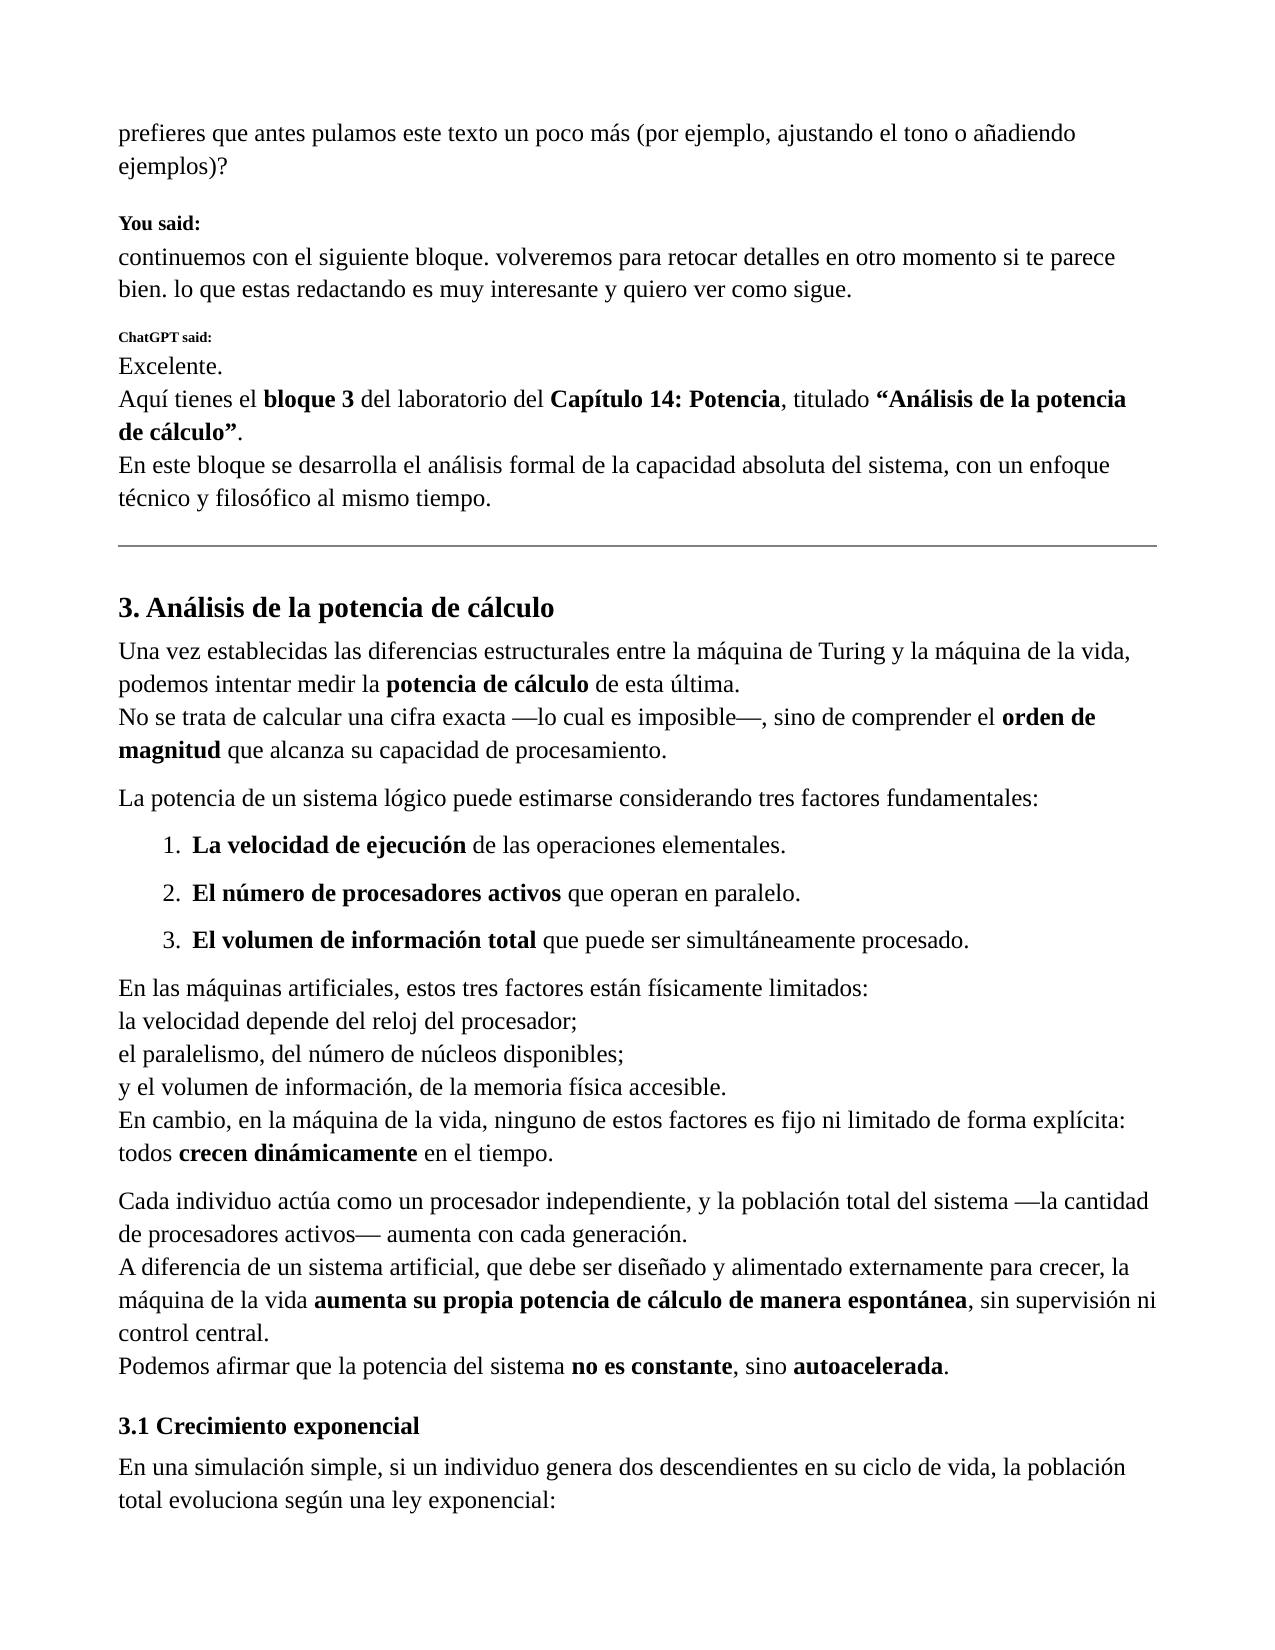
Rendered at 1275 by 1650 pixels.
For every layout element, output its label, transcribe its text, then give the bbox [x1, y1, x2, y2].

text En las máquinas artificiales, estos tres factores están físicamente limitados: la velocidad depende del reloj del procesador; el paralelismo, del número de núcleos disponibles; y el volumen de información, de la memoria física accesible. En cambio, en la máquina de la vida, ninguno de estos factores es fijo ni limitado de forma explícita: todos crecen dinámicamente en el tiempo. [118, 973, 1157, 1167]
text Excelente. Aquí tienes el bloque 3 del laboratorio del Capítulo 14: Potencia, titulado “Análisis de la potencia de cálculo”. En este bloque se desarrolla el análisis formal de la capacidad absoluta del sistema, con un enfoque técnico y filosófico al mismo tiempo. [118, 351, 1157, 512]
subtitle ChatGPT said: [118, 328, 1157, 345]
list El volumen de información total que puede ser simultáneamente procesado. [162, 926, 1157, 954]
text La potencia de un sistema lógico puede estimarse considerando tres factores fundamentales: [118, 783, 1157, 811]
text prefieres que antes pulamos este texto un poco más (por ejemplo, ajustando el tono o añadiendo ejemplos)? [118, 118, 1157, 180]
text En una simulación simple, si un individuo genera dos descendientes en su ciclo de vida, la población total evoluciona según una ley exponencial: [118, 1452, 1157, 1514]
text Una vez establecidas las diferencias estructurales entre la máquina de Turing y la máquina de la vida, podemos intentar medir la potencia de cálculo de esta última. No se trata de calcular una cifra exacta —lo cual es imposible—, sino de comprender el orden de magnitud que alcanza su capacidad de procesamiento. [118, 636, 1157, 764]
text Cada individuo actúa como un procesador independiente, y la población total del sistema —la cantidad de procesadores activos— aumenta con cada generación. A diferencia de un sistema artificial, que debe ser diseñado y alimentado externamente para crecer, la máquina de la vida aumenta su propia potencia de cálculo de manera espontánea, sin supervisión ni control central. Podemos afirmar que la potencia del sistema no es constante, sino autoacelerada. [118, 1186, 1157, 1380]
subtitle 3. Análisis de la potencia de cálculo [118, 590, 1157, 623]
list El número de procesadores activos que operan en paralelo. [162, 878, 1157, 907]
list La velocidad de ejecución de las operaciones elementales. [162, 830, 1157, 859]
subtitle 3.1 Crecimiento exponencial [118, 1411, 1157, 1440]
subtitle You said: [118, 211, 1157, 235]
text continuemos con el siguiente bloque. volveremos para retocar detalles en otro momento si te parece bien. lo que estas redactando es muy interesante y quiero ver como sigue. [118, 242, 1157, 303]
